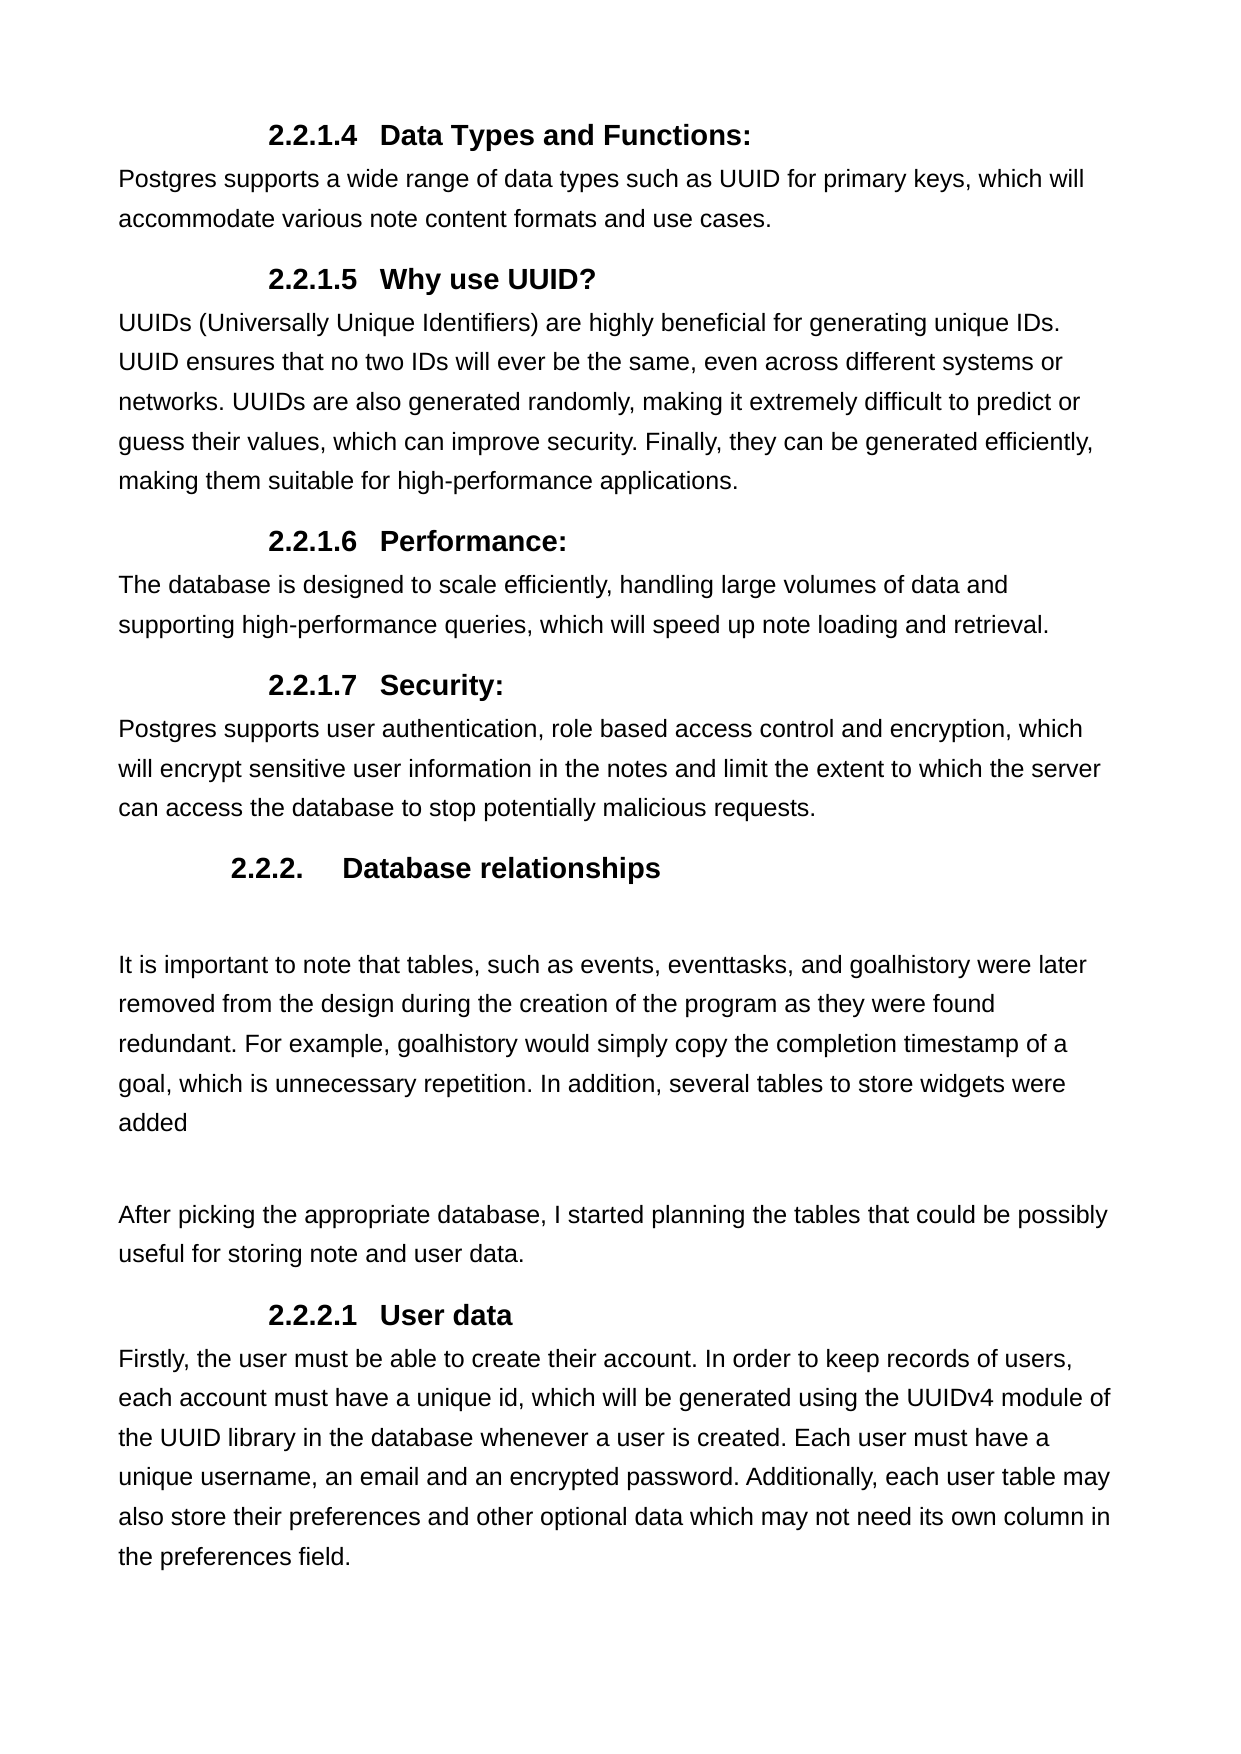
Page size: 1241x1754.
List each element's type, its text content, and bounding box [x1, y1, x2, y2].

subtitle Performance: [268, 524, 1122, 558]
subtitle Security: [268, 668, 1122, 702]
list Postgres supports user authentication, role based access control and encryption, which will encrypt sensitive user information in the notes and limit the extent to which the server can access the database to stop potentially malicious requests. [118, 714, 1122, 822]
list It is important to note that tables, such as events, eventtasks, and goalhistory were later removed from the design during the creation of the program as they were found redundant. For example, goalhistory would simply copy the completion timestamp of a goal, which is unnecessary repetition. In addition, several tables to store widgets were added [118, 950, 1122, 1137]
list Postgres supports a wide range of data types such as UUID for primary keys, which will accommodate various note content formats and use cases. [118, 164, 1122, 232]
list UUIDs (Universally Unique Identifiers) are highly beneficial for generating unique IDs. UUID ensures that no two IDs will ever be the same, even across different systems or networks. UUIDs are also generated randomly, making it extremely difficult to predict or guess their values, which can improve security. Finally, they can be generated efficiently, making them suitable for high-performance applications. [118, 308, 1122, 495]
list The database is designed to scale efficiently, handling large volumes of data and supporting high-performance queries, which will speed up note loading and retrieval. [118, 570, 1122, 639]
list After picking the appropriate database, I started planning the tables that could be possibly useful for storing note and user data. [118, 1200, 1122, 1268]
subtitle User data [268, 1298, 1122, 1331]
list Firstly, the user must be able to create their account. In order to keep records of users, each account must have a unique id, which will be generated using the UUIDv4 module of the UUID library in the database whenever a user is created. Each user must have a unique username, an email and an encrypted password. Additionally, each user table may also store their preferences and other optional data which may not need its own column in the preferences field. [118, 1344, 1122, 1570]
subtitle Database relationships [231, 851, 1122, 885]
subtitle Data Types and Functions: [268, 118, 1122, 152]
subtitle Why use UUID? [268, 262, 1122, 295]
